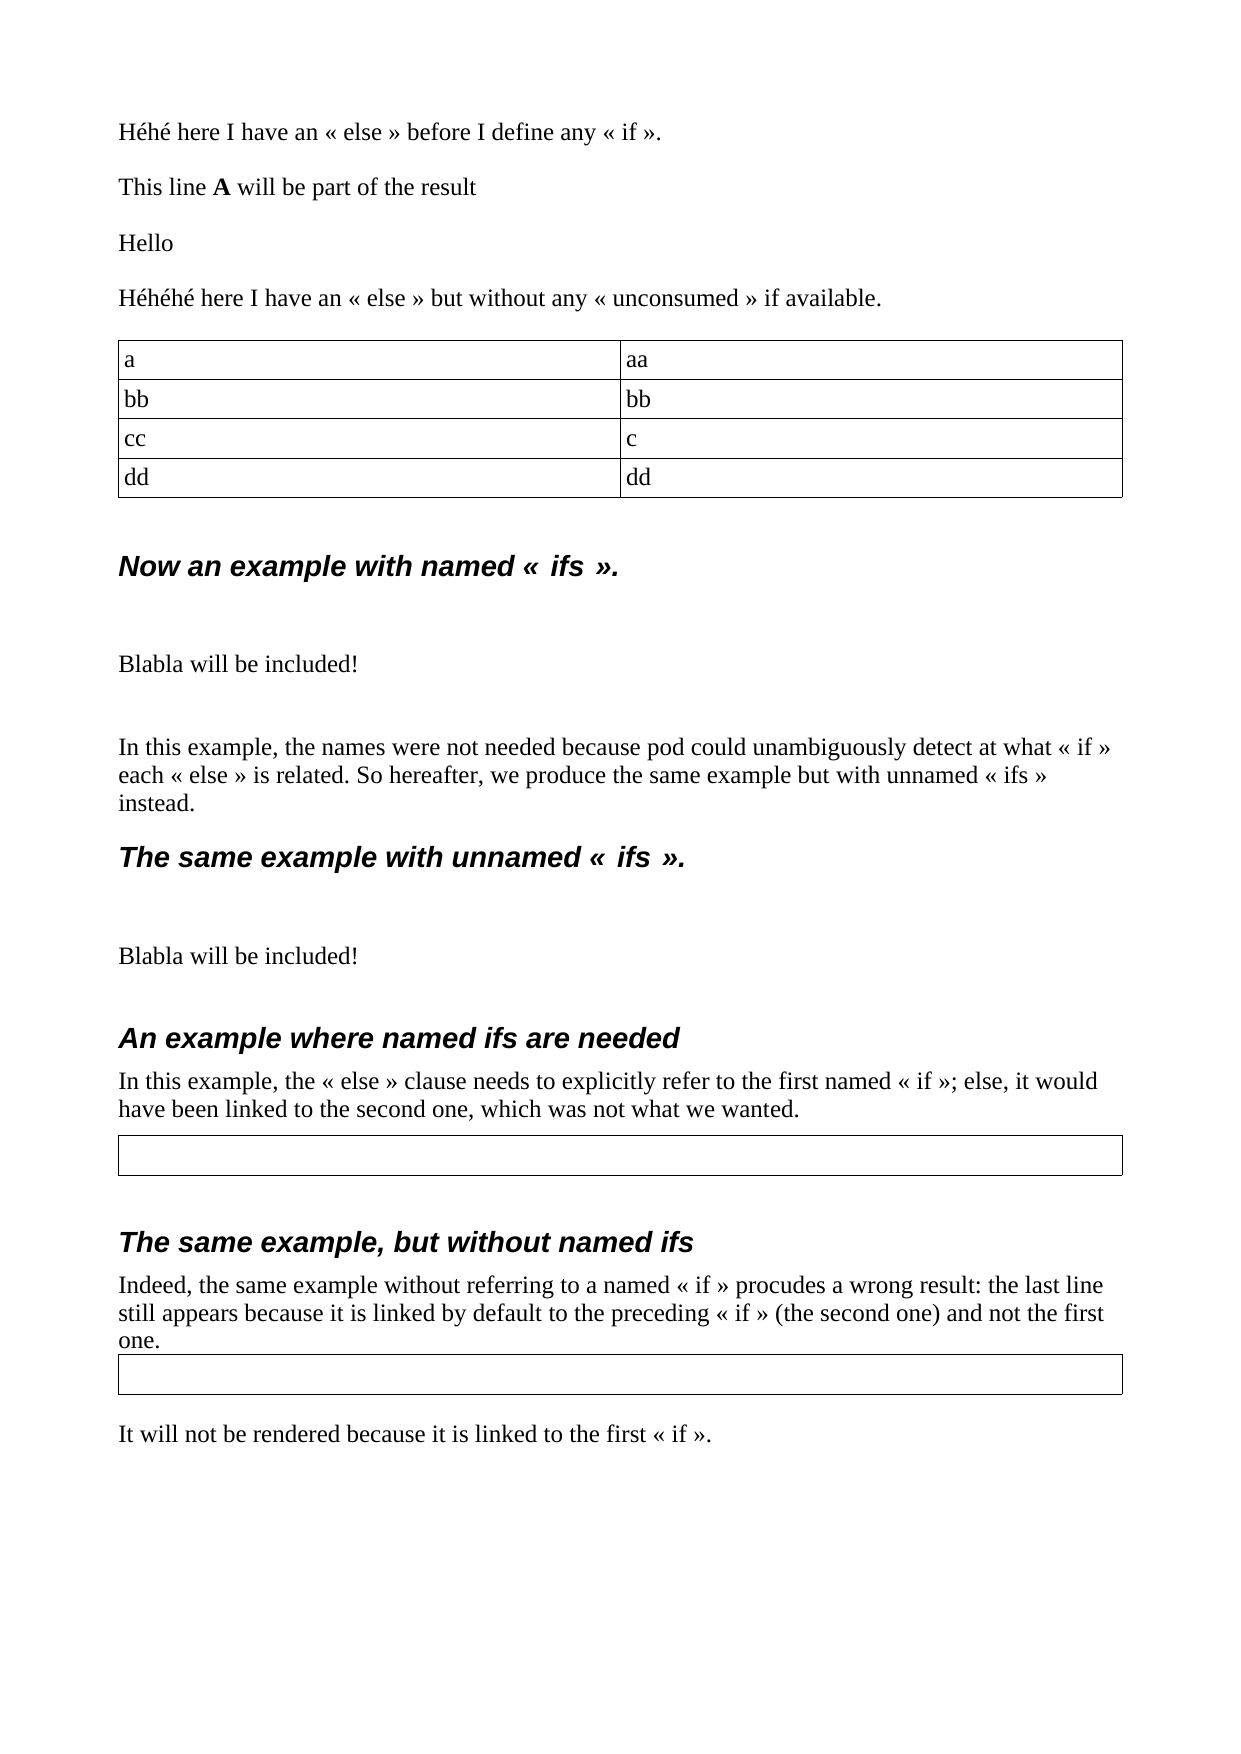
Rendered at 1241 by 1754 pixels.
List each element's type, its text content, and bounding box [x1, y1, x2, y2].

text Blabla will be included! [118, 942, 1122, 970]
subtitle An example where named ifs are needed [118, 1022, 1122, 1055]
table_header aa [621, 341, 1122, 379]
text It will not be rendered because it is linked to the first « if ». [118, 1420, 1122, 1448]
table_cell bb [621, 380, 1122, 418]
table_cell dd [621, 459, 1122, 497]
table_cell cc [119, 419, 620, 458]
table_cell c [621, 419, 1122, 458]
subtitle The same example, but without named ifs [118, 1226, 1122, 1259]
subtitle Now an example with named « ifs ». [118, 550, 1122, 582]
text Blabla will be included! [118, 650, 1122, 678]
subtitle The same example with unnamed « ifs ». [118, 841, 1122, 874]
text In this example, the names were not needed because pod could unambiguously detect at what « if » each « else » is related. So hereafter, we produce the same example but with unnamed « ifs » instead. [118, 733, 1122, 816]
text Héhé here I have an « else » before I define any « if ». [118, 118, 1122, 146]
text Indeed, the same example without referring to a named « if » procudes a wrong result: the last line still appears because it is linked by default to the preceding « if » (the second one) and not the first one. [118, 1271, 1122, 1354]
text Héhéhé here I have an « else » but without any « unconsumed » if available. [118, 284, 1122, 312]
text This line A will be part of the result [118, 173, 1122, 201]
text In this example, the « else » clause needs to explicitly refer to the first named « if »; else, it would have been linked to the second one, which was not what we wanted. [118, 1067, 1122, 1123]
table_cell bb [119, 380, 620, 418]
text Hello [118, 229, 1122, 257]
table_header a [119, 341, 620, 379]
table_cell dd [119, 459, 620, 497]
table_header [119, 1136, 1122, 1175]
table_header [119, 1355, 1122, 1394]
